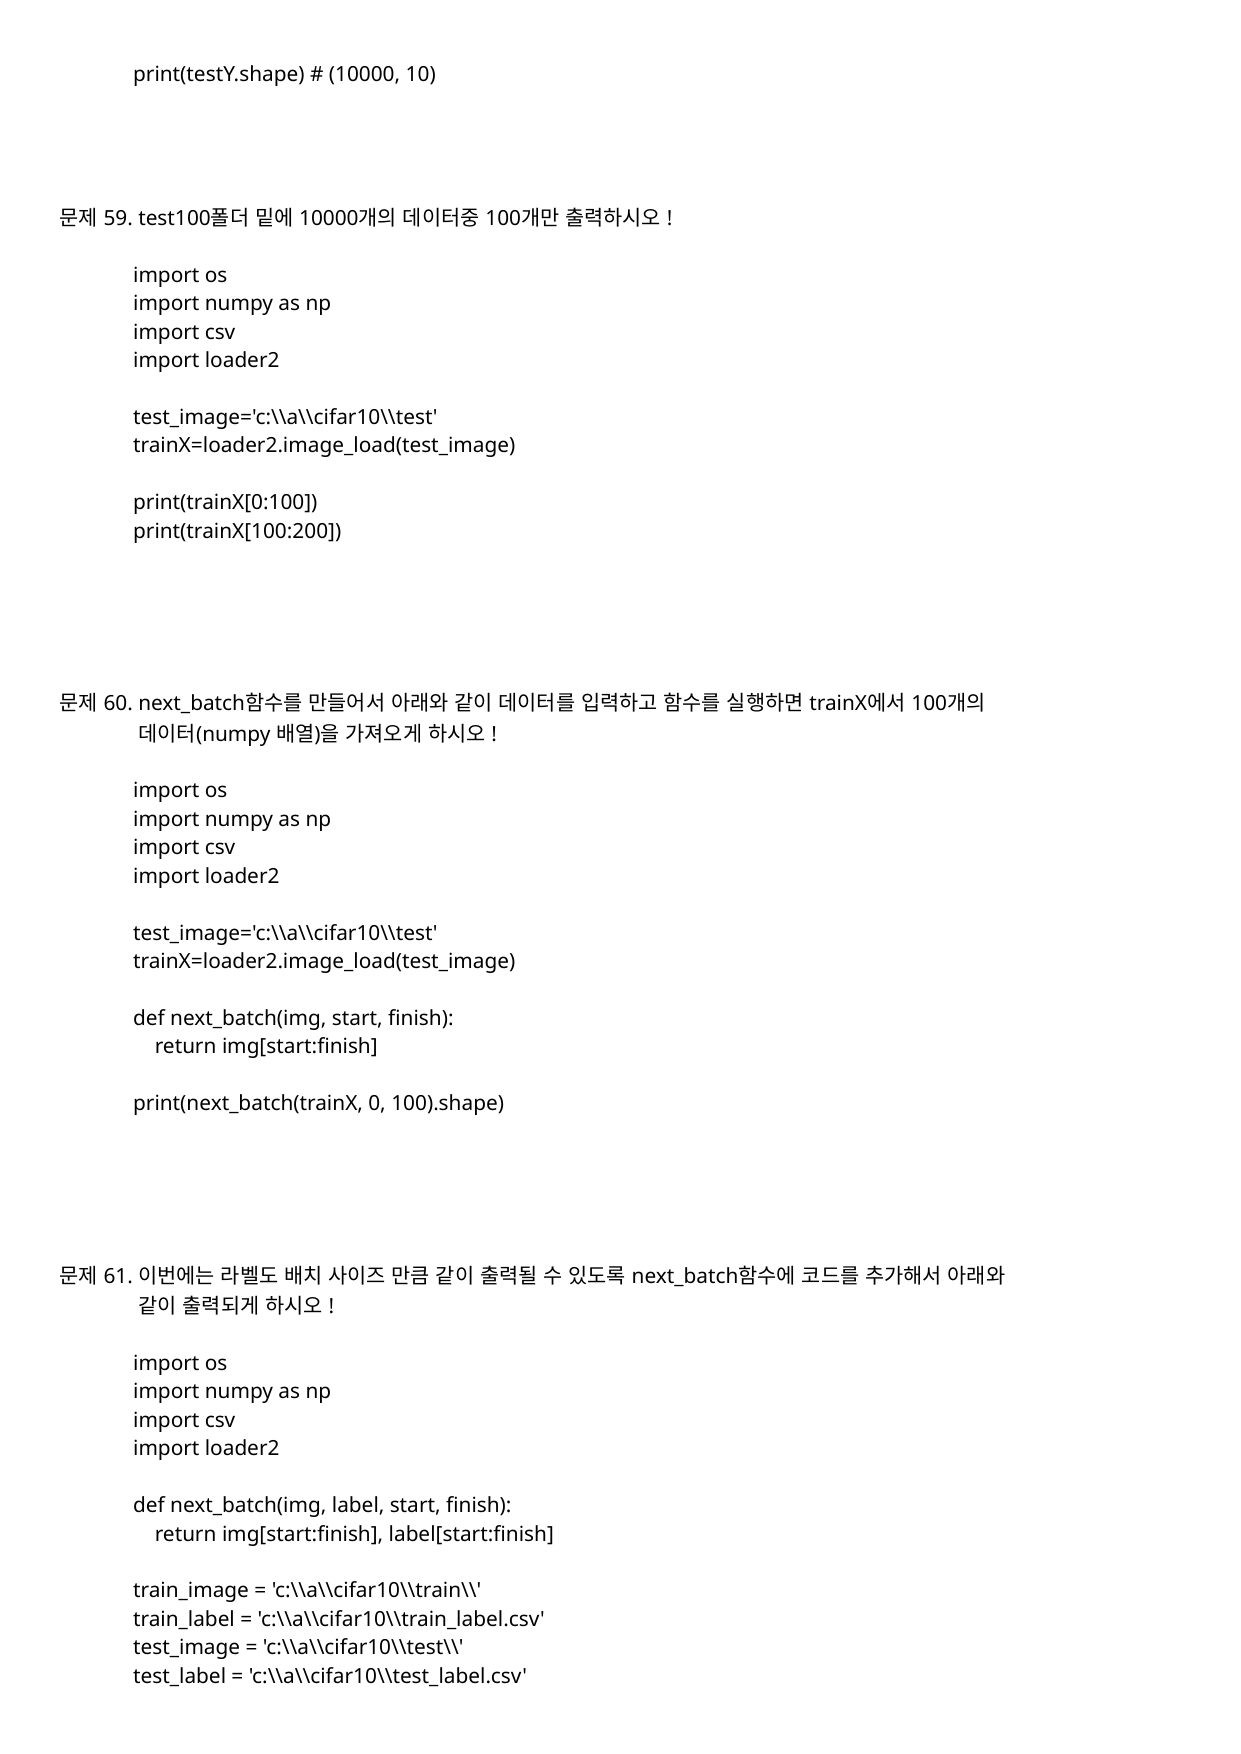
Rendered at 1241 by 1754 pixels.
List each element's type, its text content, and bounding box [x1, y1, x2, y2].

text 문제 59. test100폴더 밑에 10000개의 데이터중 100개만 출력하시오 ! [59, 201, 1181, 232]
text import loader2 [59, 1433, 1181, 1462]
text print(trainX[100:200]) [59, 516, 1181, 544]
text 같이 출력되게 하시오 ! [59, 1289, 1181, 1320]
text test_image='c:\\a\\cifar10\\test' [59, 402, 1181, 431]
text import csv [59, 1405, 1181, 1433]
text import os [59, 776, 1181, 804]
text import numpy as np [59, 288, 1181, 317]
text def next_batch(img, label, start, finish): [59, 1490, 1181, 1519]
text return img[start:finish], label[start:finish] [59, 1519, 1181, 1547]
text test_label = 'c:\\a\\cifar10\\test_label.csv' [59, 1661, 1181, 1689]
text 문제 61. 이번에는 라벨도 배치 사이즈 만큼 같이 출력될 수 있도록 next_batch함수에 코드를 추가해서 아래와 [59, 1259, 1181, 1289]
text return img[start:finish] [59, 1032, 1181, 1060]
text train_image = 'c:\\a\\cifar10\\train\\' [59, 1576, 1181, 1604]
text import loader2 [59, 861, 1181, 889]
text test_image='c:\\a\\cifar10\\test' [59, 918, 1181, 946]
text trainX=loader2.image_load(test_image) [59, 431, 1181, 459]
text import os [59, 260, 1181, 288]
text import csv [59, 317, 1181, 345]
text train_label = 'c:\\a\\cifar10\\train_label.csv' [59, 1604, 1181, 1632]
text test_image = 'c:\\a\\cifar10\\test\\' [59, 1632, 1181, 1661]
text 문제 60. next_batch함수를 만들어서 아래와 같이 데이터를 입력하고 함수를 실행하면 trainX에서 100개의 [59, 687, 1181, 717]
text trainX=loader2.image_load(test_image) [59, 946, 1181, 975]
text print(trainX[0:100]) [59, 487, 1181, 516]
text print(testY.shape) # (10000, 10) [59, 59, 1181, 87]
text import csv [59, 832, 1181, 861]
text def next_batch(img, start, finish): [59, 1003, 1181, 1032]
text 데이터(numpy 배열)을 가져오게 하시오 ! [59, 717, 1181, 747]
text import numpy as np [59, 1377, 1181, 1405]
text import os [59, 1348, 1181, 1377]
text import loader2 [59, 345, 1181, 374]
text import numpy as np [59, 804, 1181, 832]
text print(next_batch(trainX, 0, 100).shape) [59, 1088, 1181, 1117]
